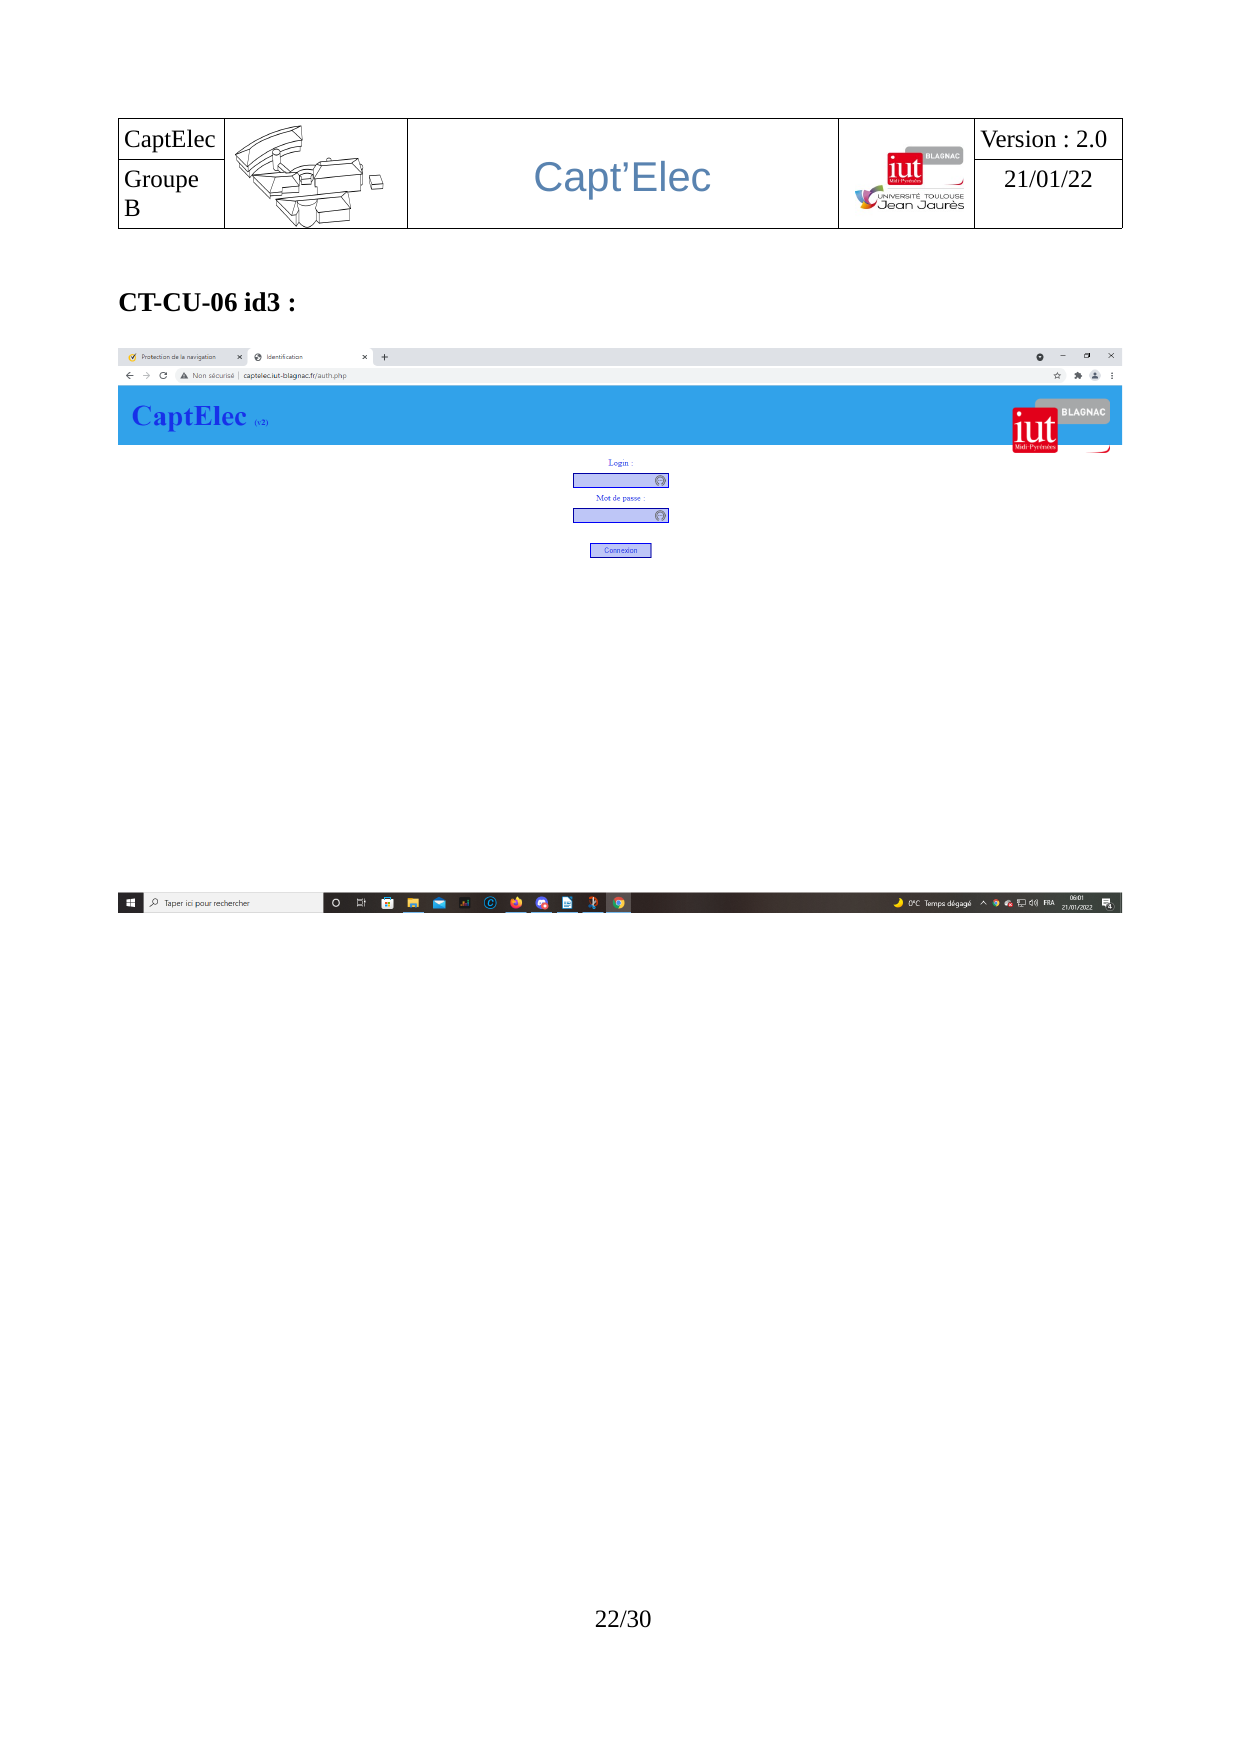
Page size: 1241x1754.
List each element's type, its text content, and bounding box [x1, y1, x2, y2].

text CT-CU-06 id3 : [118, 286, 1122, 317]
picture [118, 348, 1123, 913]
picture [230, 120, 389, 234]
picture [855, 128, 964, 228]
